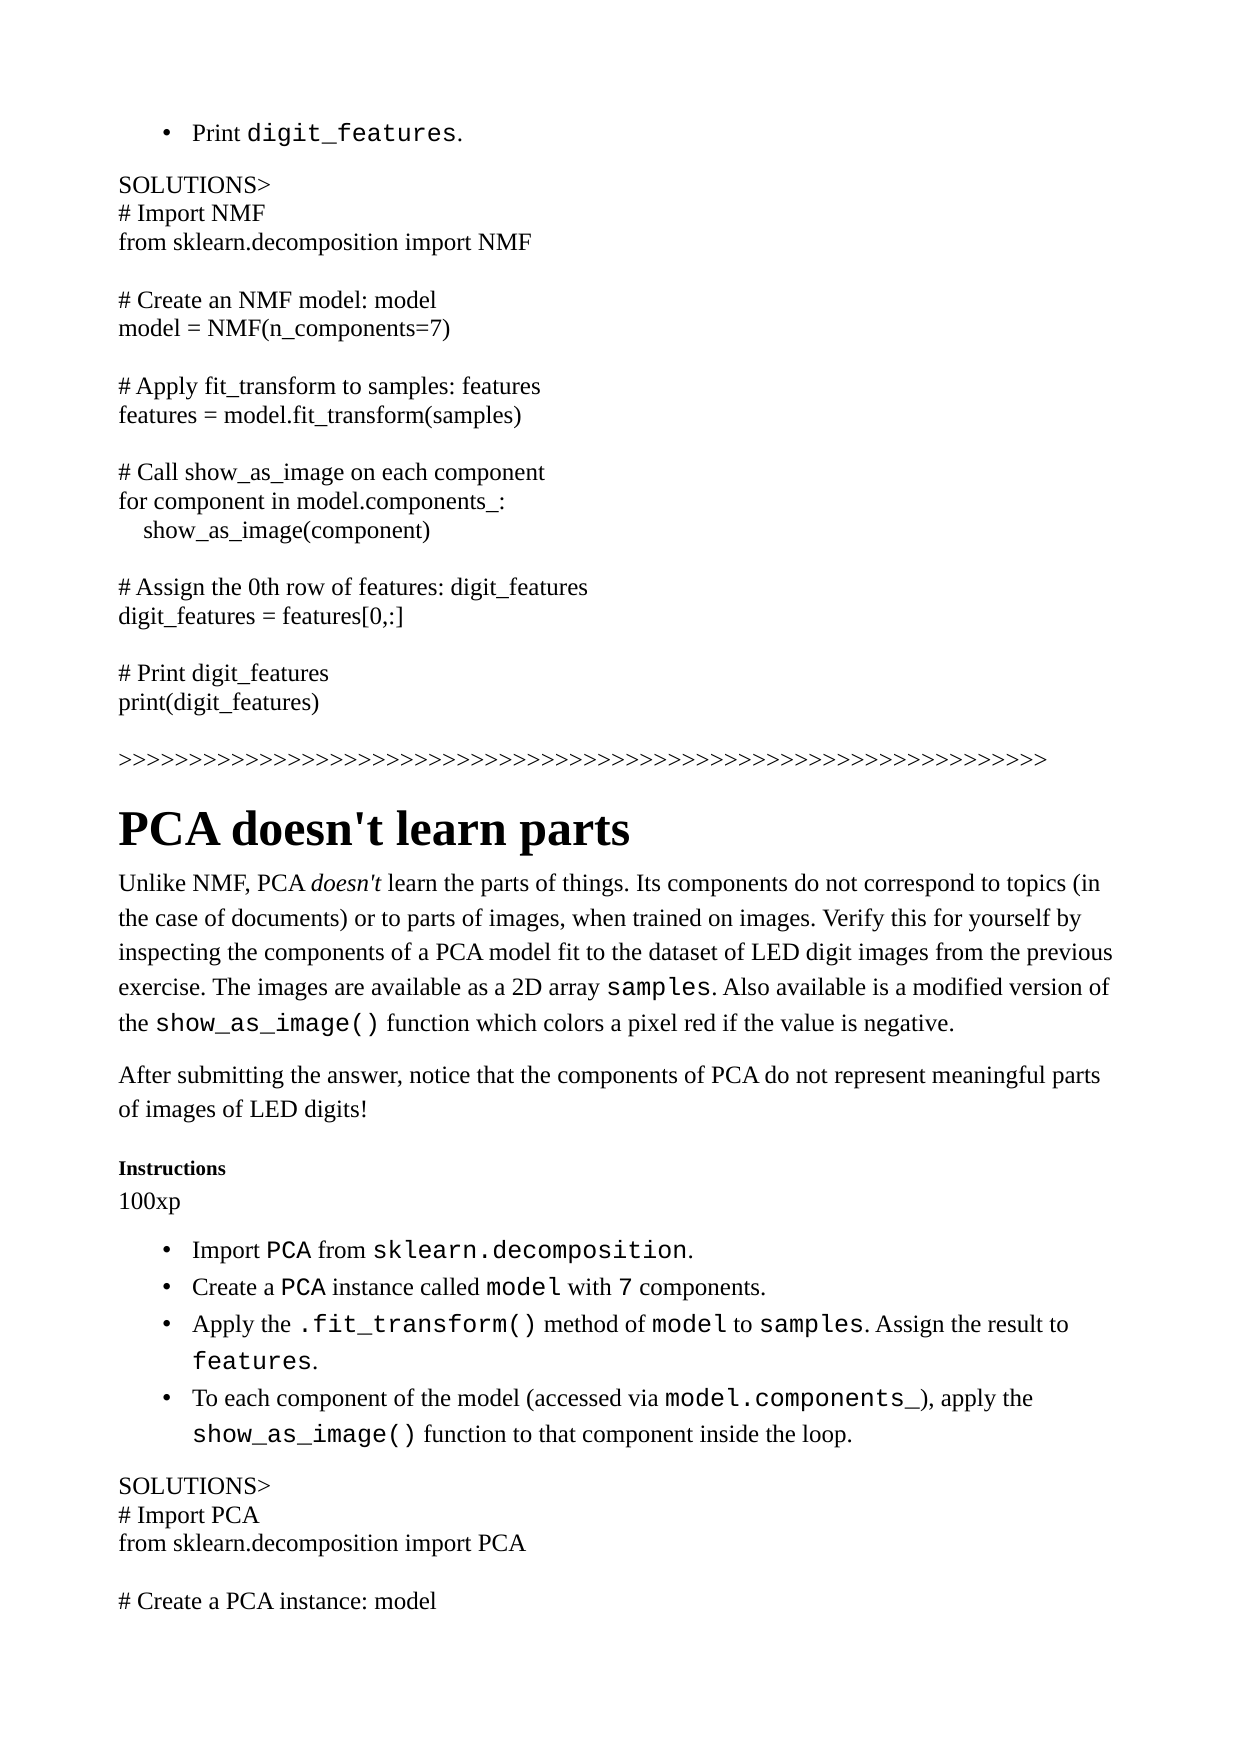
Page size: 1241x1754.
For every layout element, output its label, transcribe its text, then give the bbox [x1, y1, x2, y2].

text digit_features = features[0,:] [118, 601, 1122, 630]
list Apply the .fit_transform() method of model to samples. Assign the result to features. [162, 1309, 1122, 1377]
text SOLUTIONS> [118, 1471, 1122, 1500]
text show_as_image(component) [118, 515, 1122, 543]
text After submitting the answer, notice that the components of PCA do not represent meaningful parts of images of LED digits! [118, 1060, 1122, 1123]
text # Import PCA [118, 1500, 1122, 1528]
subtitle Instructions [118, 1156, 1122, 1180]
list Print digit_features. [162, 118, 1122, 149]
text # Print digit_features [118, 658, 1122, 687]
list To each component of the model (accessed via model.components_), apply the show_as_image() function to that component inside the loop. [162, 1383, 1122, 1450]
subtitle PCA doesn't learn parts [118, 798, 1122, 856]
text # Create an NMF model: model [118, 285, 1122, 313]
text for component in model.components_: [118, 486, 1122, 515]
text # Import NMF [118, 198, 1122, 227]
text 100xp [118, 1186, 1122, 1215]
text from sklearn.decomposition import PCA [118, 1528, 1122, 1557]
text # Assign the 0th row of features: digit_features [118, 572, 1122, 601]
text >>>>>>>>>>>>>>>>>>>>>>>>>>>>>>>>>>>>>>>>>>>>>>>>>>>>>>>>>>>>>>>>>> [118, 745, 1122, 773]
list Import PCA from sklearn.decomposition. [162, 1235, 1122, 1266]
list Create a PCA instance called model with 7 components. [162, 1272, 1122, 1303]
text SOLUTIONS> [118, 170, 1122, 198]
text model = NMF(n_components=7) [118, 313, 1122, 342]
text # Apply fit_transform to samples: features [118, 371, 1122, 400]
text features = model.fit_transform(samples) [118, 400, 1122, 428]
text from sklearn.decomposition import NMF [118, 227, 1122, 256]
text Unlike NMF, PCA doesn't learn the parts of things. Its components do not correspond to topics (in the case of documents) or to parts of images, when trained on images. Verify this for yourself by inspecting the components of a PCA model fit to the dataset of LED digit images from the previous exercise. The images are available as a 2D array samples. Also available is a modified version of the show_as_image() function which colors a pixel red if the value is negative. [118, 868, 1122, 1039]
text print(digit_features) [118, 687, 1122, 716]
text # Create a PCA instance: model [118, 1586, 1122, 1615]
text # Call show_as_image on each component [118, 457, 1122, 486]
